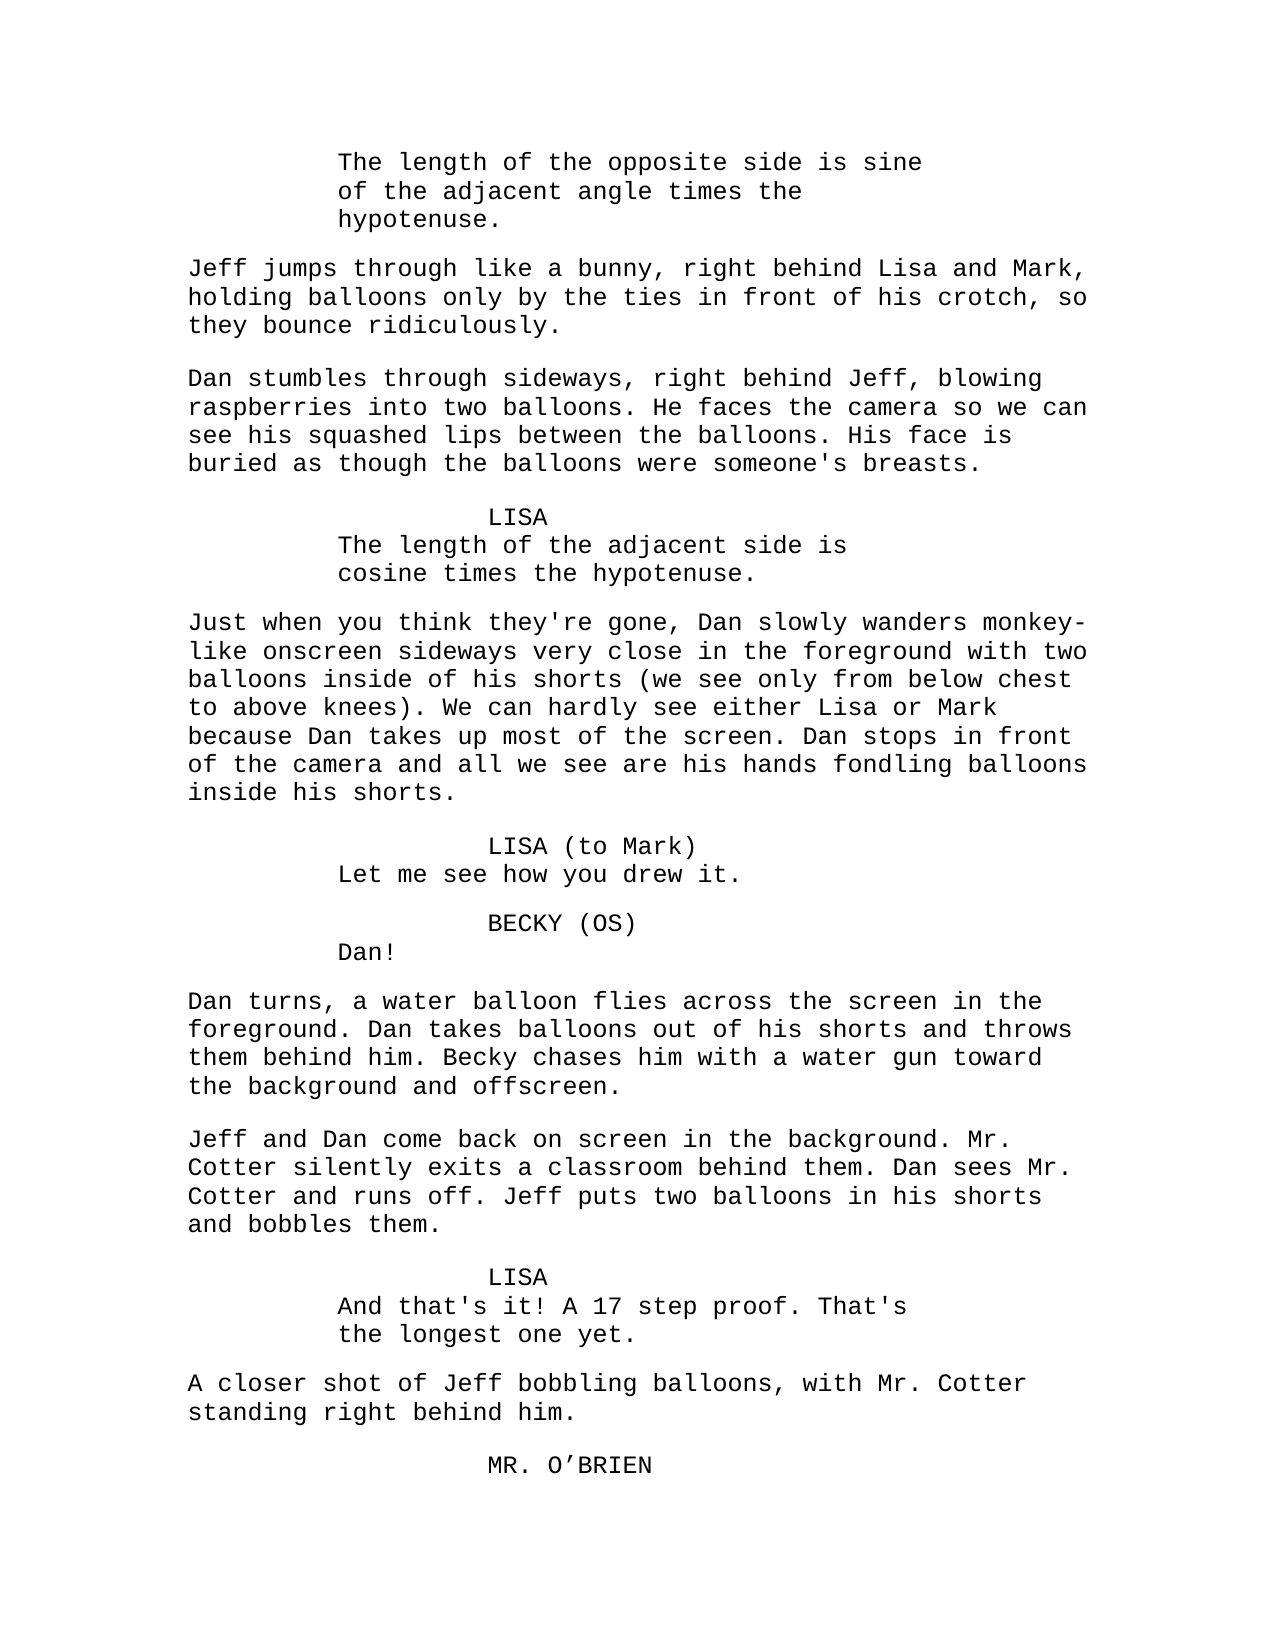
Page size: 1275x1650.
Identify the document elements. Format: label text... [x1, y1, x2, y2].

text LISA [187, 504, 1087, 532]
text The length of the opposite side is sine of the adjacent angle times the hypotenuse. [337, 150, 937, 235]
text Let me see how you drew it. [337, 862, 937, 890]
text Jeff and Dan come back on screen in the background. Mr. Cotter silently exits a classroom behind them. Dan sees Mr. Cotter and runs off. Jeff puts two balloons in his shorts and bobbles them. [187, 1127, 1087, 1240]
text Dan stumbles through sideways, right behind Jeff, blowing raspberries into two balloons. He faces the camera so we can see his squashed lips between the balloons. His face is buried as though the balloons were someone's breasts. [187, 366, 1087, 479]
text Dan turns, a water balloon flies across the screen in the foreground. Dan takes balloons out of his shorts and throws them behind him. Becky chases him with a water gun toward the background and offscreen. [187, 988, 1087, 1102]
text The length of the adjacent side is cosine times the hypotenuse. [337, 532, 937, 589]
text BECKY (OS) [187, 911, 1087, 939]
text Just when you think they're gone, Dan slowly wanders monkey-like onscreen sideways very close in the foreground with two balloons inside of his shorts (we see only from below chest to above knees). We can hardly see either Lisa or Mark because Dan takes up most of the screen. Dan stops in front of the camera and all we see are his hands fondling balloons inside his shorts. [187, 610, 1087, 808]
text MR. O’BRIEN [187, 1452, 1087, 1481]
text And that's it! A 17 step proof. That's the longest one yet. [337, 1293, 937, 1350]
text LISA [187, 1265, 1087, 1293]
text LISA (to Mark) [187, 833, 1087, 862]
text A closer shot of Jeff bobbling balloons, with Mr. Cotter standing right behind him. [187, 1371, 1087, 1427]
text Jeff jumps through like a bunny, right behind Lisa and Mark, holding balloons only by the ties in front of his crotch, so they bounce ridiculously. [187, 256, 1087, 341]
text Dan! [337, 939, 937, 967]
